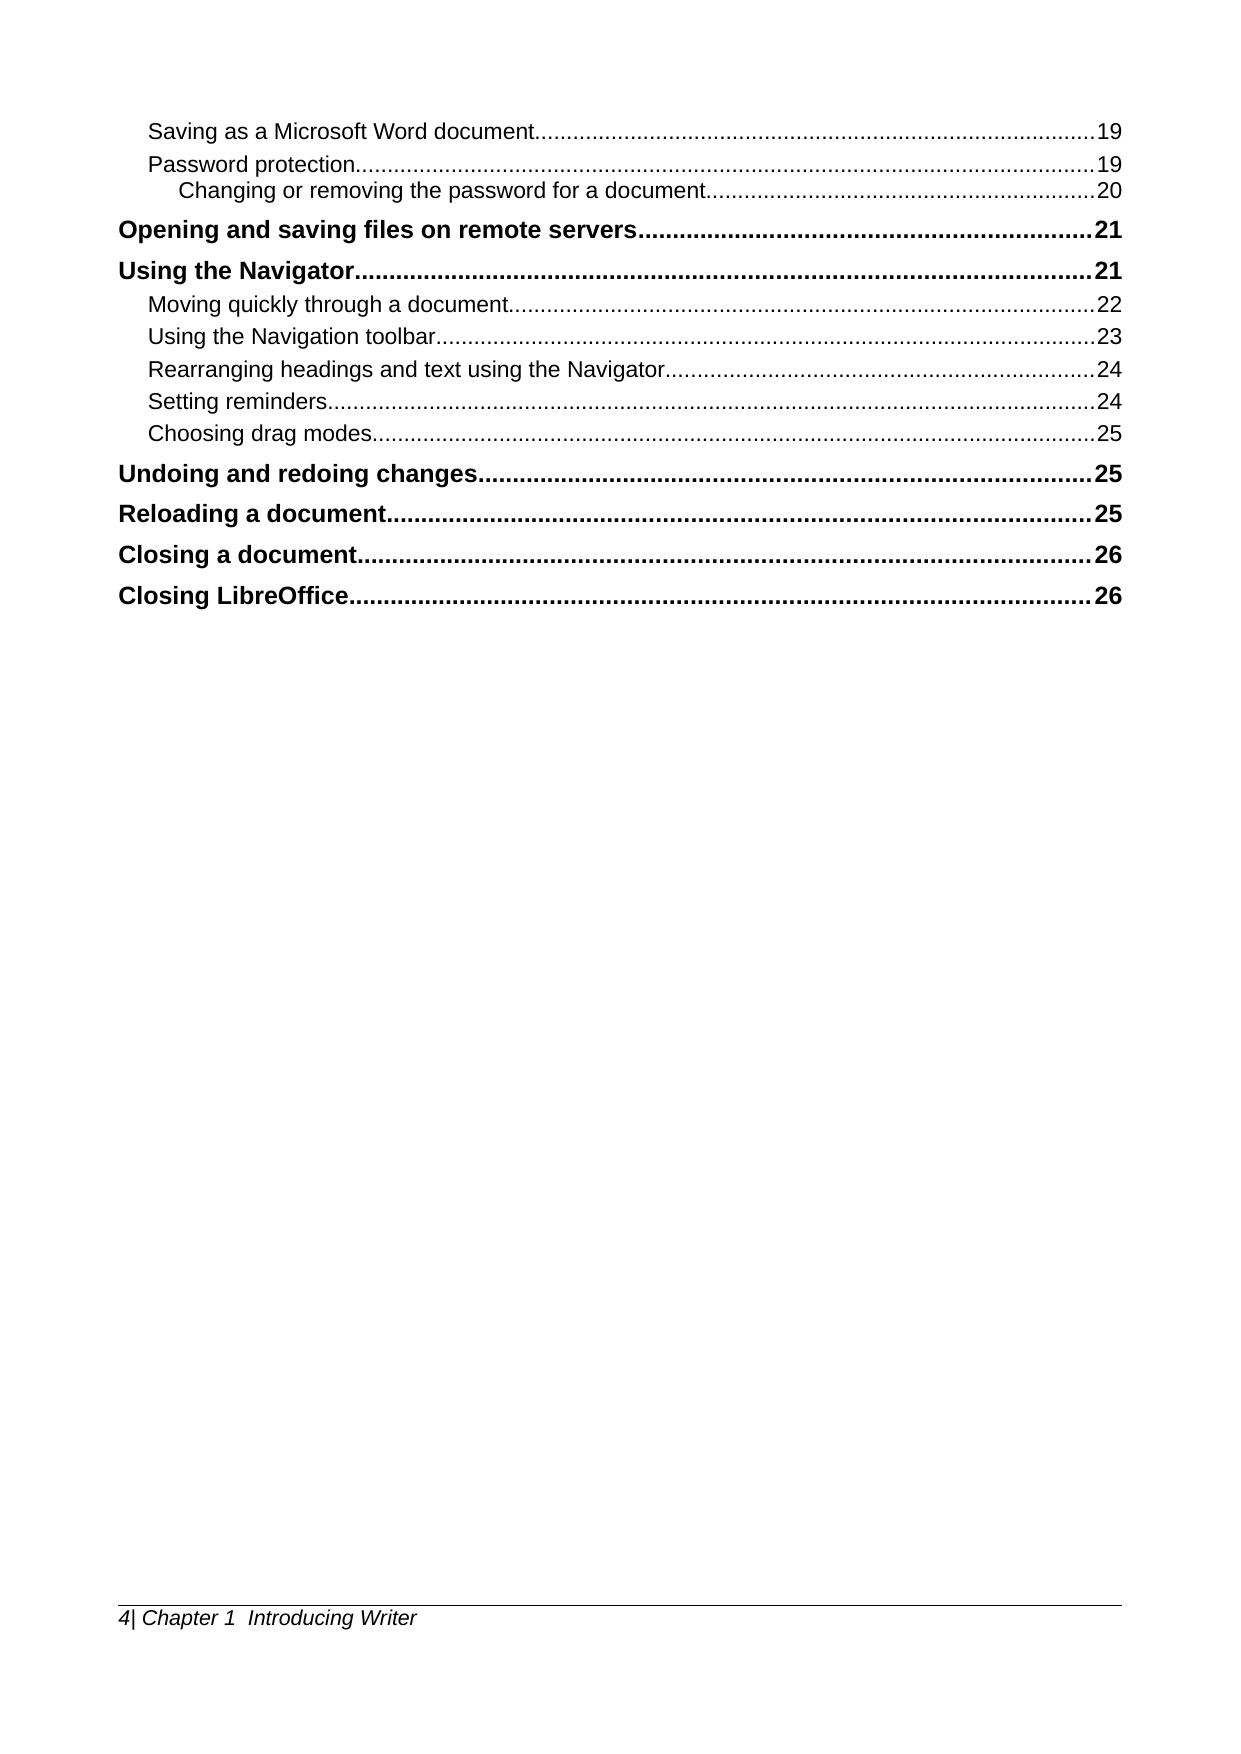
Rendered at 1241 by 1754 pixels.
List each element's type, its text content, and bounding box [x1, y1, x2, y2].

text Changing or removing the password for a document 20 [178, 177, 1122, 203]
text Opening and saving files on remote servers 21 [118, 215, 1122, 244]
text Closing LibreOffice 26 [118, 581, 1122, 609]
text Using the Navigation toolbar 23 [148, 323, 1122, 349]
text Choosing drag modes 25 [148, 420, 1122, 447]
text Saving as a Microsoft Word document 19 [148, 118, 1122, 144]
text Rearranging headings and text using the Navigator 24 [148, 356, 1122, 382]
text Password protection 19 [148, 151, 1122, 177]
text Undoing and redoing changes 25 [118, 459, 1122, 487]
text Moving quickly through a document 22 [148, 291, 1122, 317]
text Closing a document 26 [118, 540, 1122, 569]
text Using the Navigator 21 [118, 256, 1122, 285]
text Setting reminders 24 [148, 388, 1122, 414]
text Reloading a document 25 [118, 499, 1122, 528]
